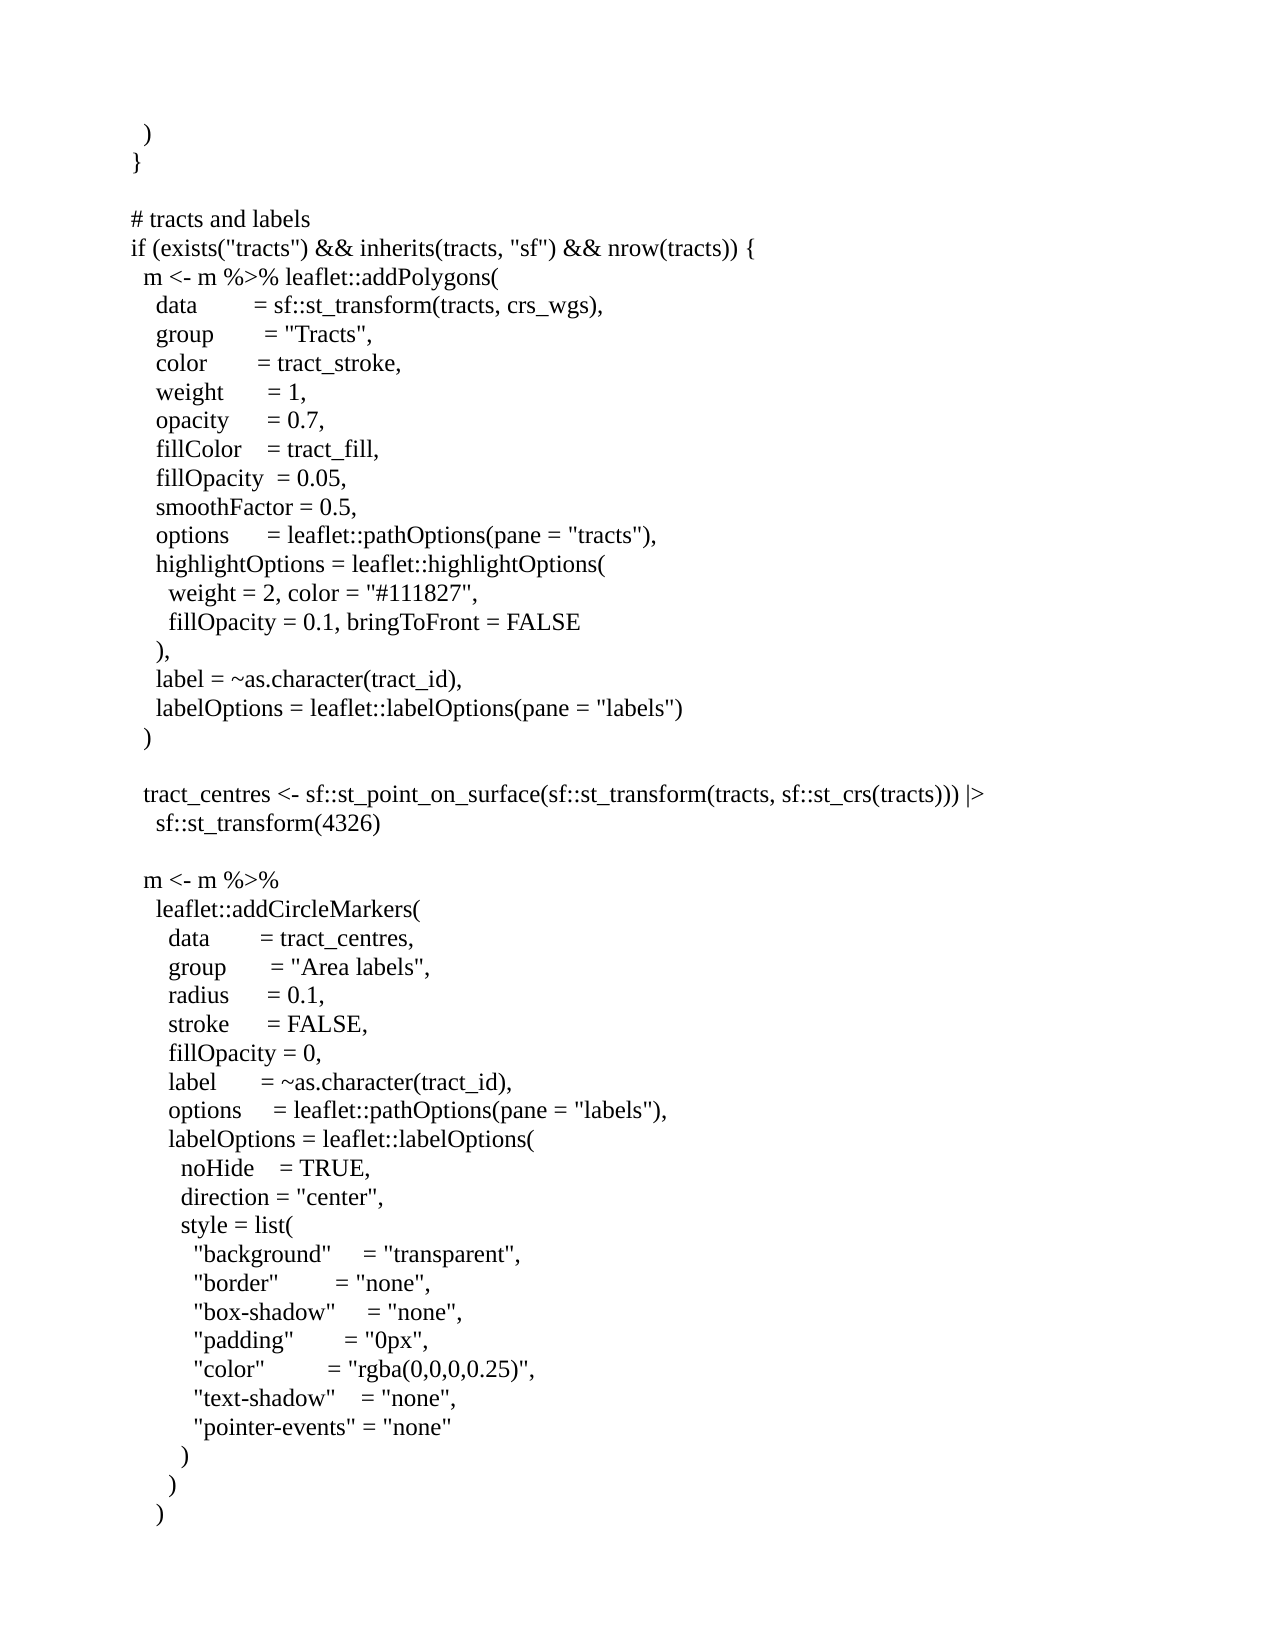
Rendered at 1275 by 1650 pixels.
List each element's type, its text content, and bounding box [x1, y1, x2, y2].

text fillColor = tract_fill, [118, 434, 1157, 463]
text ) [118, 1498, 1157, 1527]
text "color" = "rgba(0,0,0,0.25)", [118, 1354, 1157, 1383]
text "background" = "transparent", [118, 1239, 1157, 1268]
text stroke = FALSE, [118, 1009, 1157, 1038]
text fillOpacity = 0.05, [118, 463, 1157, 492]
text m <- m %>% leaflet::addPolygons( [118, 262, 1157, 291]
text } [118, 147, 1157, 176]
text highlightOptions = leaflet::highlightOptions( [118, 549, 1157, 578]
text group = "Tracts", [118, 319, 1157, 348]
text "pointer-events" = "none" [118, 1412, 1157, 1441]
text noHide = TRUE, [118, 1153, 1157, 1182]
text sf::st_transform(4326) [118, 808, 1157, 837]
text weight = 2, color = "#111827", [118, 578, 1157, 607]
text fillOpacity = 0.1, bringToFront = FALSE [118, 607, 1157, 636]
text ) [118, 1469, 1157, 1498]
text "box-shadow" = "none", [118, 1297, 1157, 1326]
text "text-shadow" = "none", [118, 1383, 1157, 1412]
text fillOpacity = 0, [118, 1038, 1157, 1067]
text ) [118, 722, 1157, 751]
text style = list( [118, 1211, 1157, 1239]
text data = sf::st_transform(tracts, crs_wgs), [118, 291, 1157, 319]
text opacity = 0.7, [118, 406, 1157, 434]
text data = tract_centres, [118, 923, 1157, 952]
text group = "Area labels", [118, 952, 1157, 981]
text m <- m %>% [118, 866, 1157, 894]
text color = tract_stroke, [118, 348, 1157, 377]
text leaflet::addCircleMarkers( [118, 894, 1157, 923]
text tract_centres <- sf::st_point_on_surface(sf::st_transform(tracts, sf::st_crs(tracts))) |> [118, 779, 1157, 808]
text ) [118, 118, 1157, 147]
text "padding" = "0px", [118, 1326, 1157, 1354]
text if (exists("tracts") && inherits(tracts, "sf") && nrow(tracts)) { [118, 233, 1157, 262]
text labelOptions = leaflet::labelOptions( [118, 1124, 1157, 1153]
text smoothFactor = 0.5, [118, 492, 1157, 521]
text options = leaflet::pathOptions(pane = "tracts"), [118, 521, 1157, 549]
text ), [118, 636, 1157, 664]
text direction = "center", [118, 1182, 1157, 1211]
text # tracts and labels [118, 204, 1157, 233]
text radius = 0.1, [118, 981, 1157, 1009]
text label = ~as.character(tract_id), [118, 664, 1157, 693]
text "border" = "none", [118, 1268, 1157, 1297]
text options = leaflet::pathOptions(pane = "labels"), [118, 1096, 1157, 1124]
text label = ~as.character(tract_id), [118, 1067, 1157, 1096]
text ) [118, 1441, 1157, 1469]
text weight = 1, [118, 377, 1157, 406]
text labelOptions = leaflet::labelOptions(pane = "labels") [118, 693, 1157, 722]
